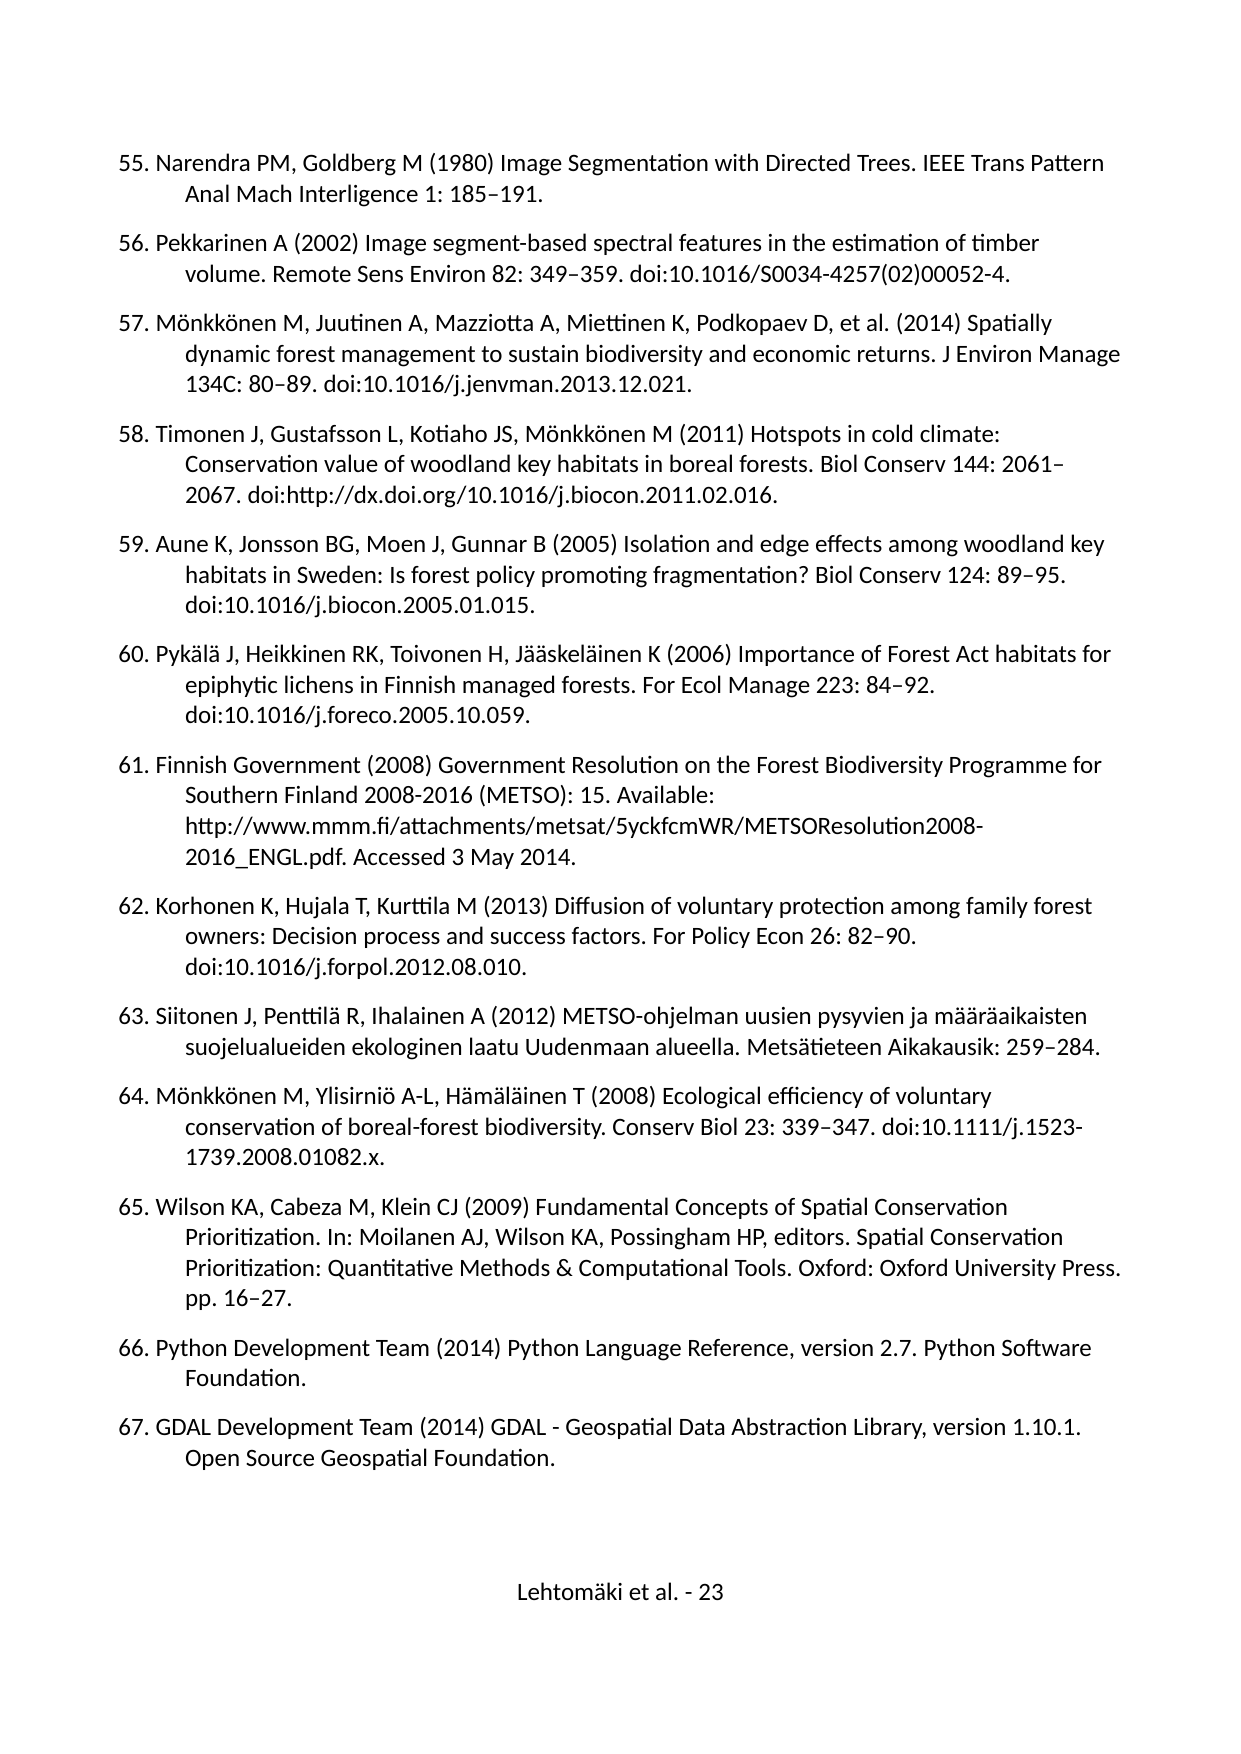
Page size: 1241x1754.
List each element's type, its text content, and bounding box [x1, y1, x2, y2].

text 67. GDAL Development Team (2014) GDAL - Geospatial Data Abstraction Library, version 1.10.1. Open Source Geospatial Foundation. [118, 1412, 1122, 1473]
text 58. Timonen J, Gustafsson L, Kotiaho JS, Mönkkönen M (2011) Hotspots in cold climate: Conservation value of woodland key habitats in boreal forests. Biol Conserv 144: 2061–2067. doi:http://dx.doi.org/10.1016/j.biocon.2011.02.016. [118, 418, 1122, 509]
text 66. Python Development Team (2014) Python Language Reference, version 2.7. Python Software Foundation. [118, 1332, 1122, 1393]
text 65. Wilson KA, Cabeza M, Klein CJ (2009) Fundamental Concepts of Spatial Conservation Prioritization. In: Moilanen AJ, Wilson KA, Possingham HP, editors. Spatial Conservation Prioritization: Quantitative Methods & Computational Tools. Oxford: Oxford University Press. pp. 16–27. [118, 1191, 1122, 1313]
text 56. Pekkarinen A (2002) Image segment-based spectral features in the estimation of timber volume. Remote Sens Environ 82: 349–359. doi:10.1016/S0034-4257(02)00052-4. [118, 227, 1122, 288]
text 57. Mönkkönen M, Juutinen A, Mazziotta A, Miettinen K, Podkopaev D, et al. (2014) Spatially dynamic forest management to sustain biodiversity and economic returns. J Environ Manage 134C: 80–89. doi:10.1016/j.jenvman.2013.12.021. [118, 307, 1122, 399]
text 62. Korhonen K, Hujala T, Kurttila M (2013) Diffusion of voluntary protection among family forest owners: Decision process and success factors. For Policy Econ 26: 82–90. doi:10.1016/j.forpol.2012.08.010. [118, 890, 1122, 982]
text 64. Mönkkönen M, Ylisirniö A-L, Hämäläinen T (2008) Ecological efficiency of voluntary conservation of boreal-forest biodiversity. Conserv Biol 23: 339–347. doi:10.1111/j.1523-1739.2008.01082.x. [118, 1080, 1122, 1172]
text 61. Finnish Government (2008) Government Resolution on the Forest Biodiversity Programme for Southern Finland 2008-2016 (METSO): 15. Available: http://www.mmm.fi/attachments/metsat/5yckfcmWR/METSOResolution2008-2016_ENGL.pdf. Accessed 3 May 2014. [118, 749, 1122, 871]
text 59. Aune K, Jonsson BG, Moen J, Gunnar B (2005) Isolation and edge effects among woodland key habitats in Sweden: Is forest policy promoting fragmentation? Biol Conserv 124: 89–95. doi:10.1016/j.biocon.2005.01.015. [118, 528, 1122, 620]
text 60. Pykälä J, Heikkinen RK, Toivonen H, Jääskeläinen K (2006) Importance of Forest Act habitats for epiphytic lichens in Finnish managed forests. For Ecol Manage 223: 84–92. doi:10.1016/j.foreco.2005.10.059. [118, 639, 1122, 730]
text 55. Narendra PM, Goldberg M (1980) Image Segmentation with Directed Trees. IEEE Trans Pattern Anal Mach Interligence 1: 185–191. [118, 148, 1122, 209]
text 63. Siitonen J, Penttilä R, Ihalainen A (2012) METSO-ohjelman uusien pysyvien ja määräaikaisten suojelualueiden ekologinen laatu Uudenmaan alueella. Metsätieteen Aikakausik: 259–284. [118, 1000, 1122, 1061]
